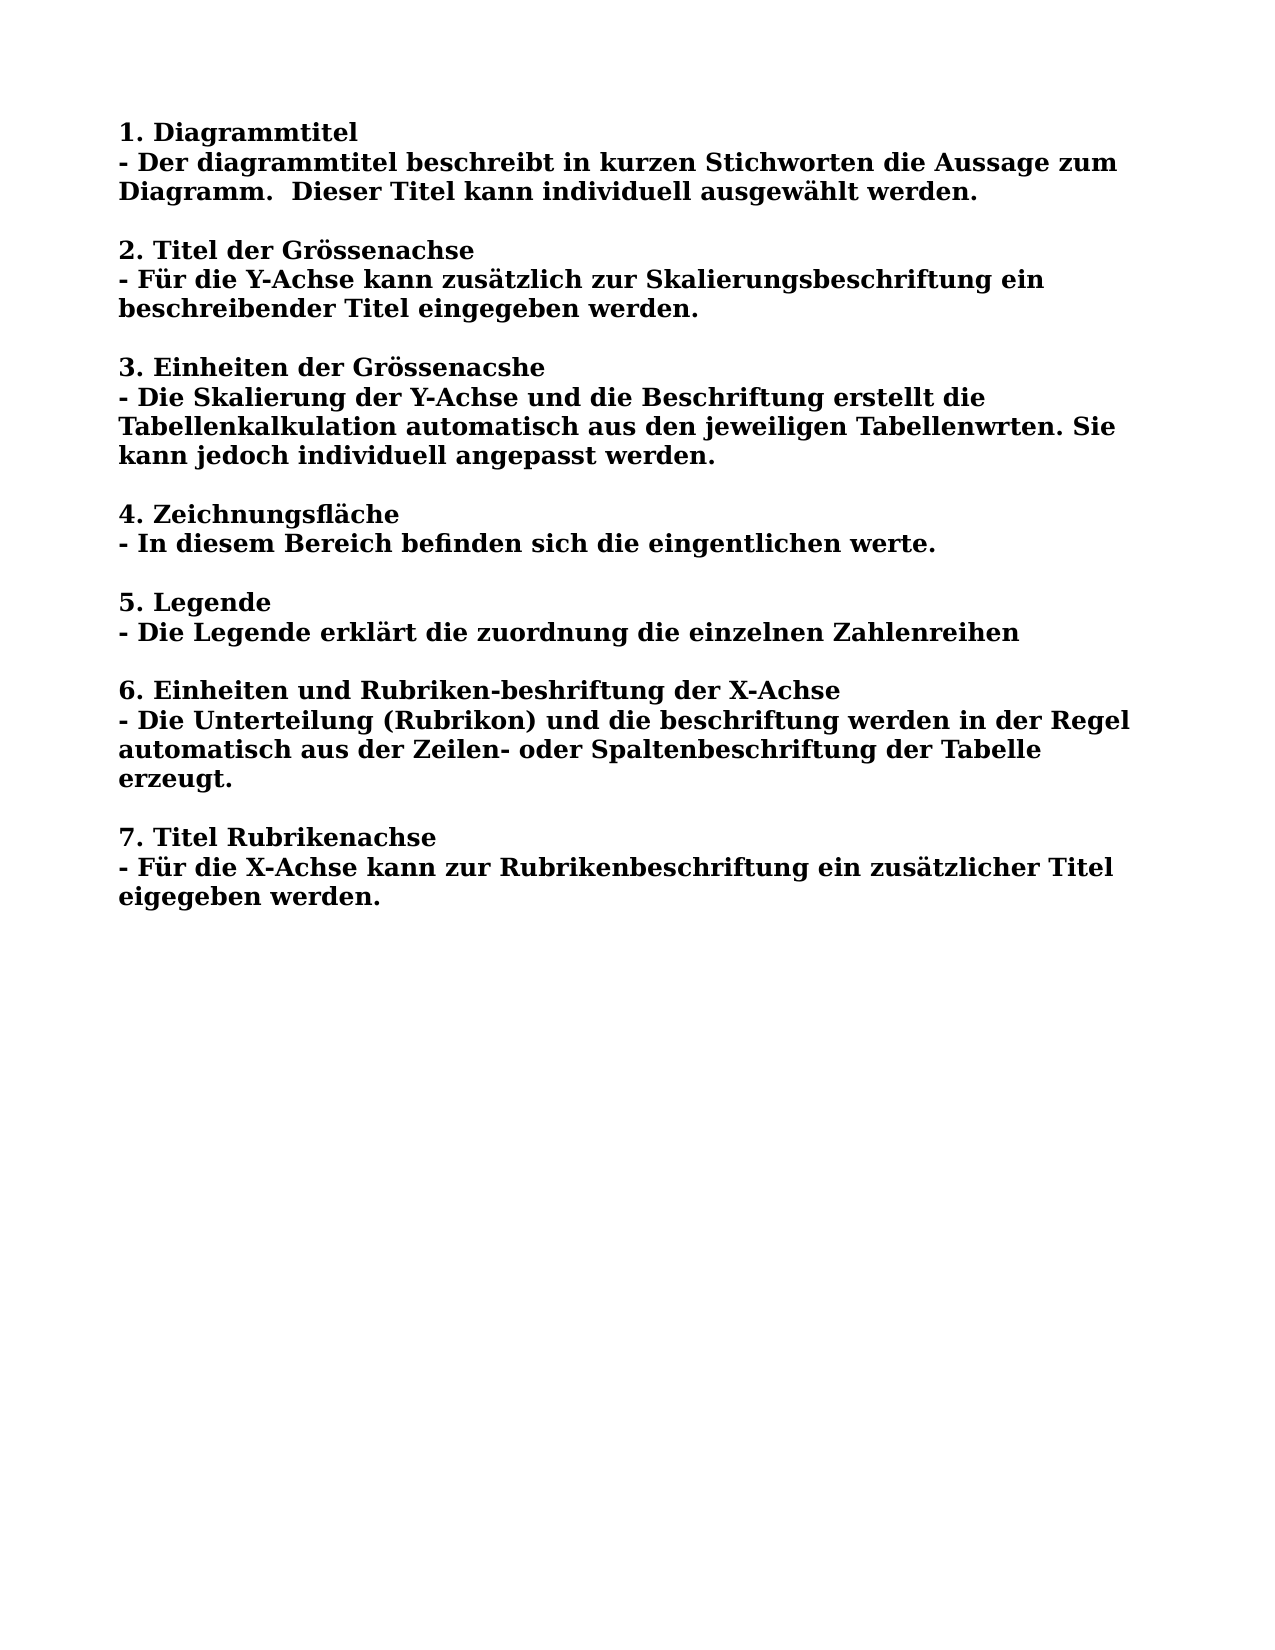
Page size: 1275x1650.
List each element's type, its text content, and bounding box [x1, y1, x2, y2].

text 5. Legende [118, 588, 1157, 617]
text - In diesem Bereich befinden sich die eingentlichen werte. [118, 529, 1157, 559]
text - Der diagrammtitel beschreibt in kurzen Stichworten die Aussage zum Diagramm. Dieser Titel kann individuell ausgewählt werden. [118, 147, 1157, 206]
text 6. Einheiten und Rubriken-beshriftung der X-Achse [118, 676, 1157, 706]
text 1. Diagrammtitel [118, 118, 1157, 147]
text 7. Titel Rubrikenachse [118, 823, 1157, 852]
text 4. Zeichnungsfläche [118, 500, 1157, 529]
text - Die Skalierung der Y-Achse und die Beschriftung erstellt die Tabellenkalkulation automatisch aus den jeweiligen Tabellenwrten. Sie kann jedoch individuell angepasst werden. [118, 382, 1157, 471]
text - Für die X-Achse kann zur Rubrikenbeschriftung ein zusätzlicher Titel eigegeben werden. [118, 852, 1157, 911]
text - Die Unterteilung (Rubrikon) und die beschriftung werden in der Regel automatisch aus der Zeilen- oder Spaltenbeschriftung der Tabelle erzeugt. [118, 706, 1157, 794]
text - Für die Y-Achse kann zusätzlich zur Skalierungsbeschriftung ein beschreibender Titel eingegeben werden. [118, 265, 1157, 324]
text 3. Einheiten der Grössenacshe [118, 353, 1157, 382]
text 2. Titel der Grössenachse [118, 236, 1157, 265]
text - Die Legende erklärt die zuordnung die einzelnen Zahlenreihen [118, 617, 1157, 647]
